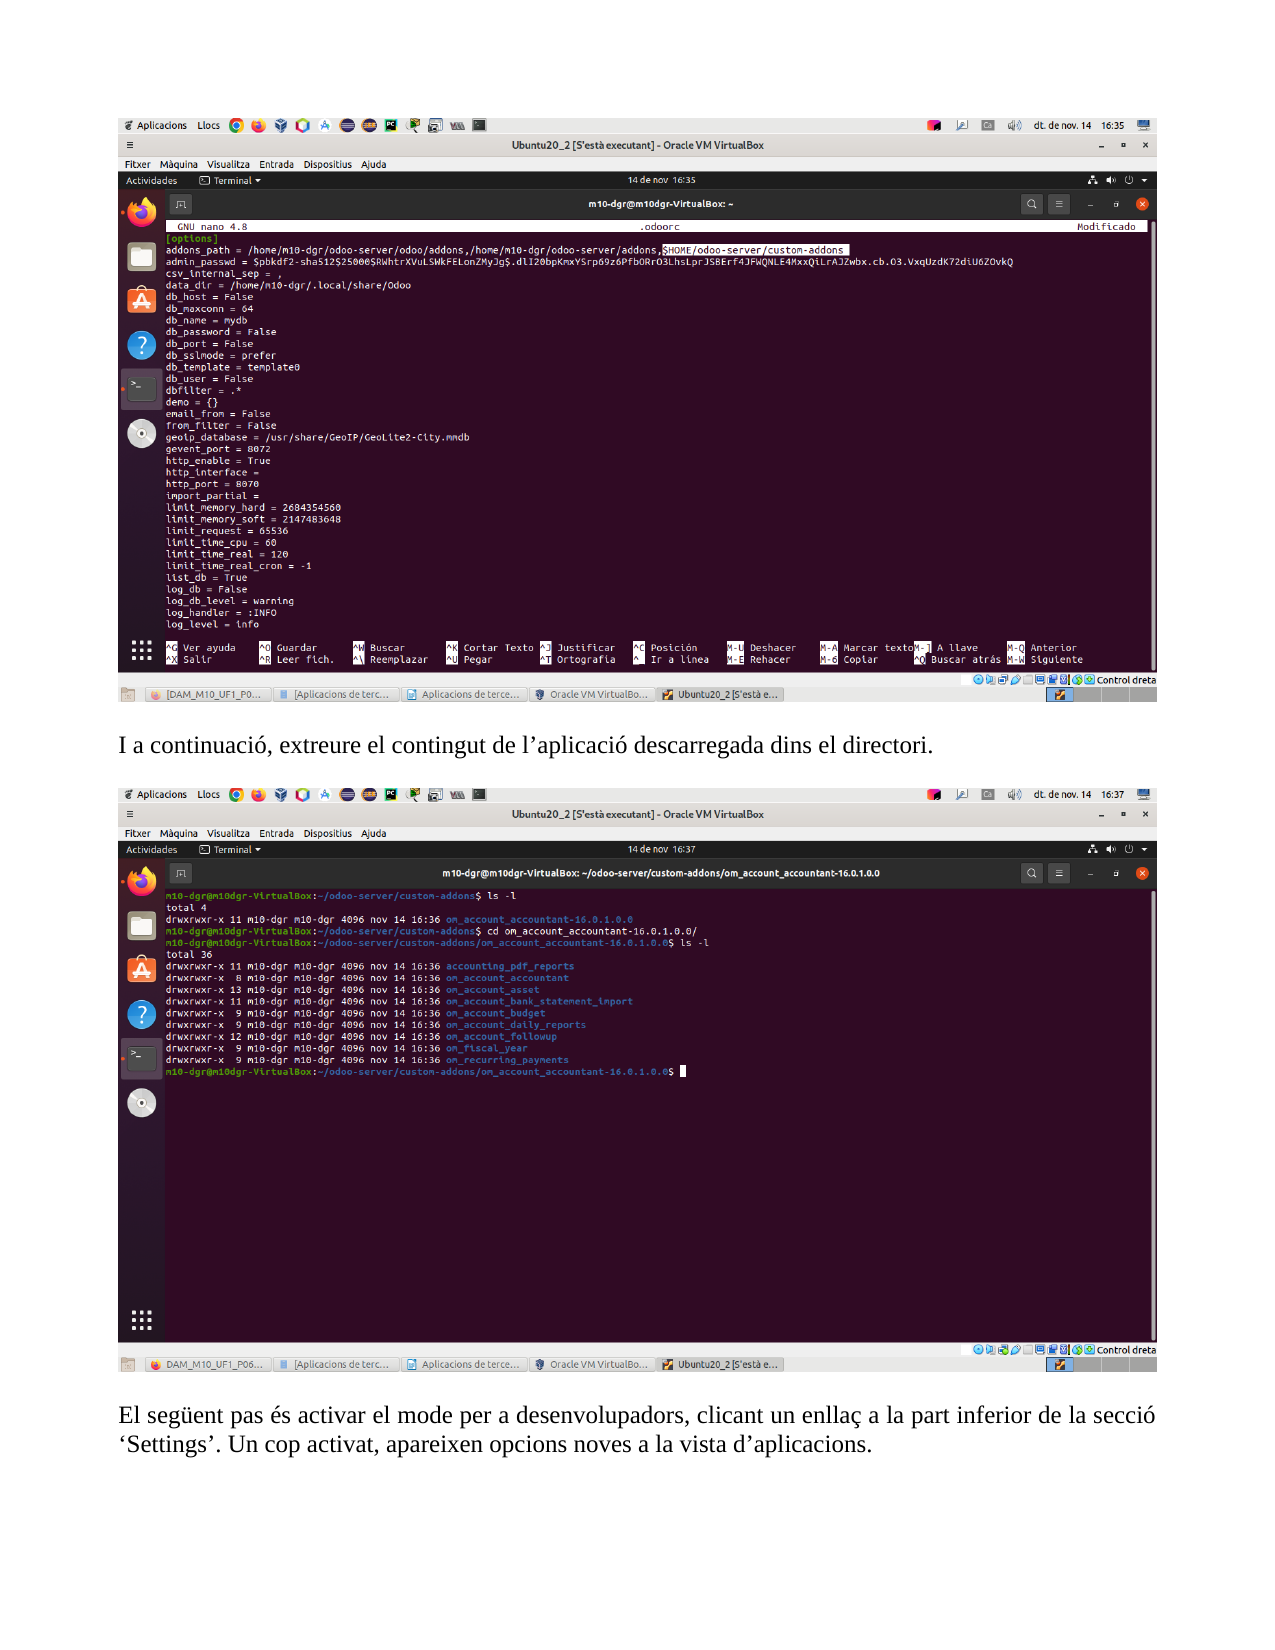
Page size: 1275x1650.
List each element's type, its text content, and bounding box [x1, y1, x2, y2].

text El següent pas és activar el mode per a desenvolupadors, clicant un enllaç a la part inferior de la secció ‘Settings’. Un cop activat, apareixen opcions noves a la vista d’aplicacions. [118, 1400, 1157, 1458]
text I a continuació, extreure el contingut de l’aplicació descarregada dins el directori. [118, 731, 1157, 759]
picture [118, 118, 1157, 702]
picture [118, 788, 1157, 1372]
